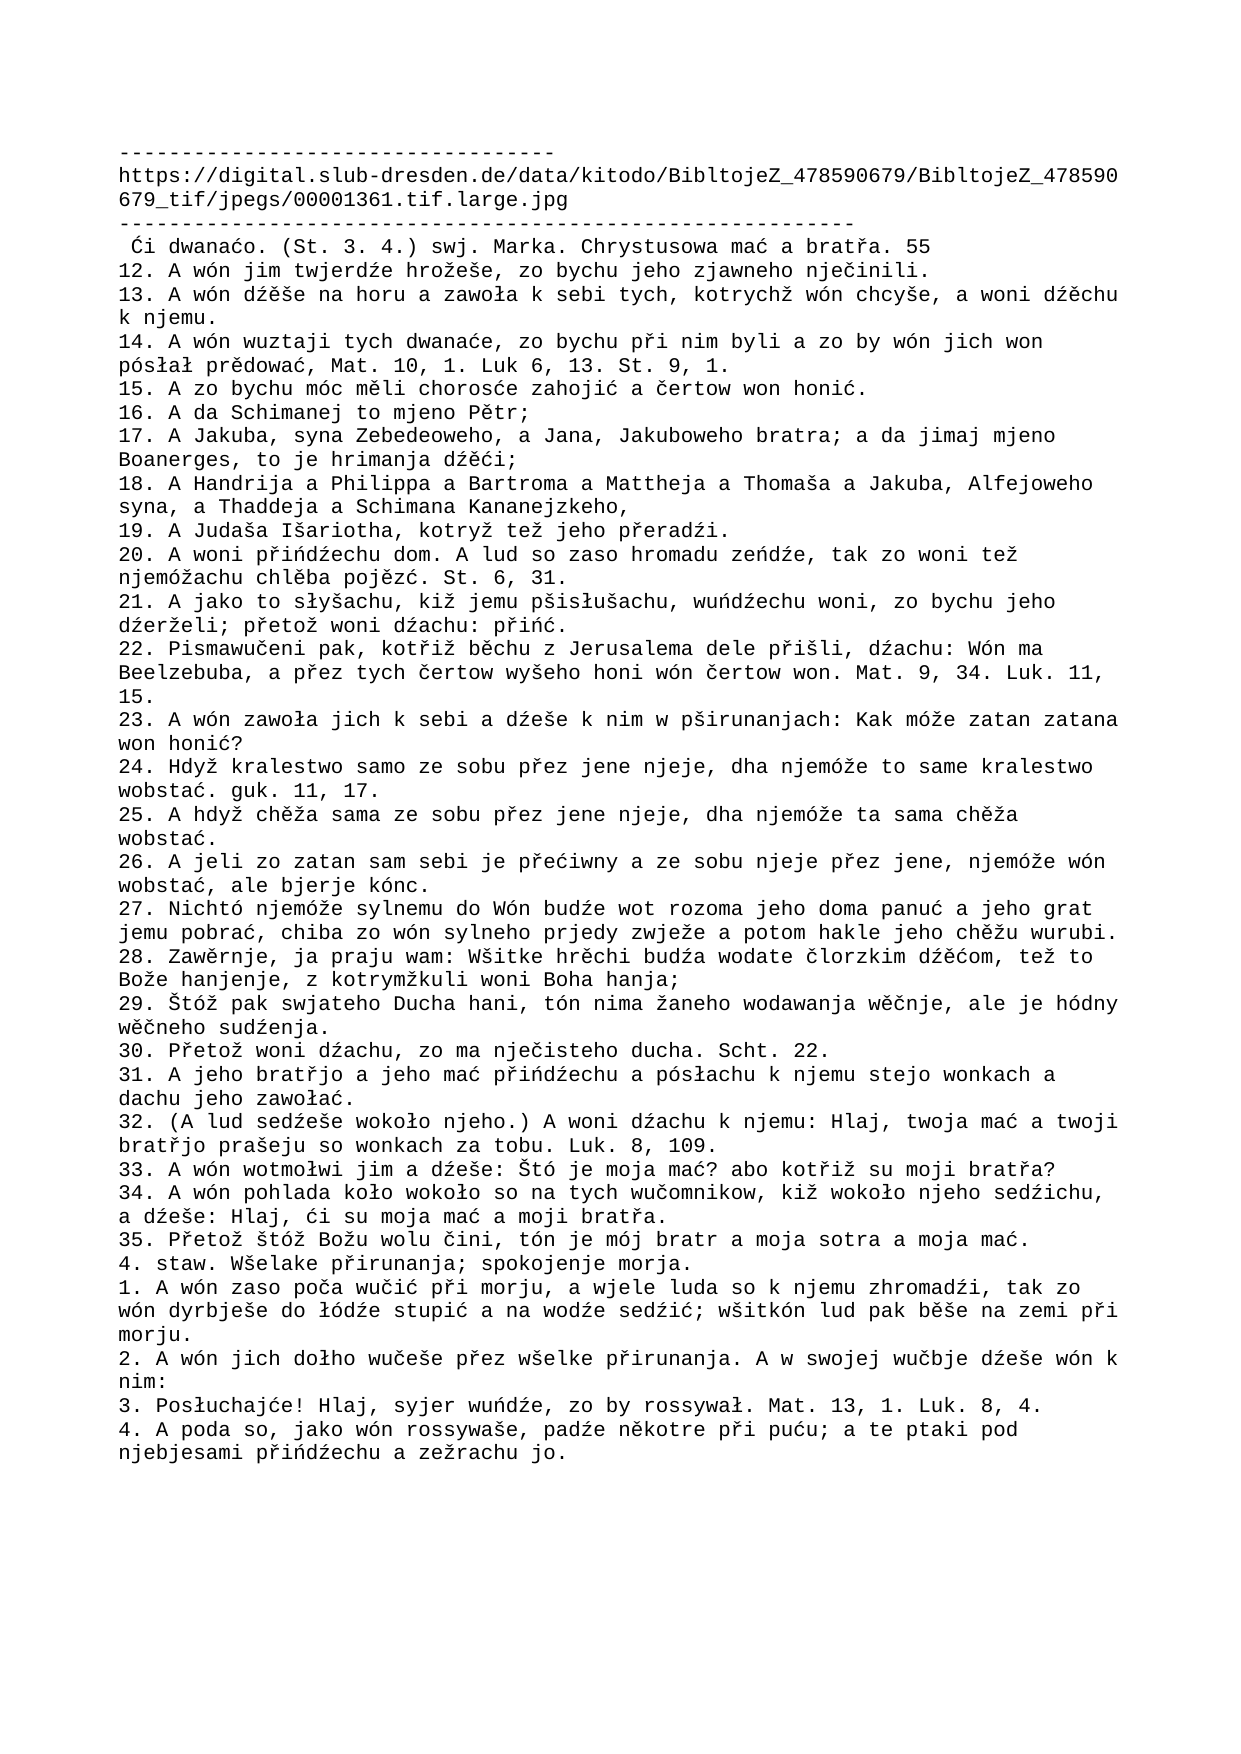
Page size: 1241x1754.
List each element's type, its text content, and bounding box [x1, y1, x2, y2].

text 22. Pismawučeni pak, kotřiž běchu z Jerusalema dele přišli, dźachu: Wón ma Beelzebuba, a přez tych čertow wyšeho honi wón čertow won. Mat. 9, 34. Luk. 11, 15. [118, 638, 1122, 709]
text 2. A wón jich dołho wučeše přez wšelke přirunanja. A w swojej wučbje dźeše wón k nim: [118, 1348, 1122, 1395]
text 33. A wón wotmołwi jim a dźeše: Štó je moja mać? abo kotřiž su moji bratřa? [118, 1158, 1122, 1182]
text 15. A zo bychu móc měli chorosće zahojić a čertow won honić. [118, 378, 1122, 402]
text 35. Přetož štóž Božu wolu čini, tón je mój bratr a moja sotra a moja mać. [118, 1229, 1122, 1253]
text 32. (A lud sedźeše wokoło njeho.) A woni dźachu k njemu: Hlaj, twoja mać a twoji bratřjo prašeju so wonkach za tobu. Luk. 8, 109. [118, 1111, 1122, 1158]
text 12. A wón jim twjerdźe hrožeše, zo bychu jeho zjawneho nječinili. [118, 260, 1122, 284]
text 30. Přetož woni dźachu, zo ma nječisteho ducha. Scht. 22. [118, 1040, 1122, 1064]
text 17. A Jakuba, syna Zebedeoweho, a Jana, Jakuboweho bratra; a da jimaj mjeno Boanerges, to je hrimanja dźěći; [118, 426, 1122, 473]
text 24. Hdyž kralestwo samo ze sobu přez jene njeje, dha njemóže to same kralestwo wobstać. guk. 11, 17. [118, 757, 1122, 804]
text 25. A hdyž chěža sama ze sobu přez jene njeje, dha njemóže ta sama chěža wobstać. [118, 804, 1122, 851]
text 13. A wón dźěše na horu a zawoła k sebi tych, kotrychž wón chcyše, a woni dźěchu k njemu. [118, 284, 1122, 331]
text 27. Nichtó njemóže sylnemu do Wón budźe wot rozoma jeho doma panuć a jeho grat jemu pobrać, chiba zo wón sylneho prjedy zwježe a potom hakle jeho chěžu wurubi. [118, 898, 1122, 946]
text 4. A poda so, jako wón rossywaše, padźe někotre při puću; a te ptaki pod njebjesami přińdźechu a zežrachu jo. [118, 1419, 1122, 1466]
text 26. A jeli zo zatan sam sebi je přećiwny a ze sobu njeje přez jene, njemóže wón wobstać, ale bjerje kónc. [118, 851, 1122, 898]
text ----------------------------------- https://digital.slub-dresden.de/data/kitodo/BibltojeZ_478590679/BibltojeZ_478590679_tif/jpegs/00001361.tif.large.jpg ----------------------------------------------------------- [118, 142, 1122, 236]
text 28. Zawěrnje, ja praju wam: Wšitke hrěchi budźa wodate člorzkim dźěćom, tež to Bože hanjenje, z kotrymžkuli woni Boha hanja; [118, 946, 1122, 993]
text 31. A jeho bratřjo a jeho mać přińdźechu a pósłachu k njemu stejo wonkach a dachu jeho zawołać. [118, 1064, 1122, 1111]
text Ći dwanaćo. (St. 3. 4.) swj. Marka. Chrystusowa mać a bratřa. 55 [118, 236, 1122, 260]
text 4. staw. Wšelake přirunanja; spokojenje morja. [118, 1253, 1122, 1277]
text 16. A da Schimanej to mjeno Pětr; [118, 402, 1122, 426]
text 19. A Judaša Išariotha, kotryž tež jeho přeradźi. [118, 520, 1122, 544]
text 18. A Handrija a Philippa a Bartroma a Mattheja a Thomaša a Jakuba, Alfejoweho syna, a Thaddeja a Schimana Kananejzkeho, [118, 473, 1122, 520]
text 21. A jako to słyšachu, kiž jemu pšisłušachu, wuńdźechu woni, zo bychu jeho dźerželi; přetož woni dźachu: přińć. [118, 591, 1122, 638]
text 23. A wón zawoła jich k sebi a dźeše k nim w pširunanjach: Kak móže zatan zatana won honić? [118, 709, 1122, 757]
text 29. Štóž pak swjateho Ducha hani, tón nima žaneho wodawanja wěčnje, ale je hódny wěčneho sudźenja. [118, 993, 1122, 1040]
text 20. A woni přińdźechu dom. A lud so zaso hromadu zeńdźe, tak zo woni tež njemóžachu chlěba pojězć. St. 6, 31. [118, 544, 1122, 591]
text 34. A wón pohlada koło wokoło so na tych wučomnikow, kiž wokoło njeho sedźichu, a dźeše: Hlaj, ći su moja mać a moji bratřa. [118, 1182, 1122, 1229]
text 1. A wón zaso poča wučić při morju, a wjele luda so k njemu zhromadźi, tak zo wón dyrbješe do łódźe stupić a na wodźe sedźić; wšitkón lud pak běše na zemi při morju. [118, 1277, 1122, 1348]
text 3. Posłuchajće! Hlaj, syjer wuńdźe, zo by rossywał. Mat. 13, 1. Luk. 8, 4. [118, 1395, 1122, 1419]
text 14. A wón wuztaji tych dwanaće, zo bychu při nim byli a zo by wón jich won pósłał prědować, Mat. 10, 1. Luk 6, 13. St. 9, 1. [118, 331, 1122, 378]
